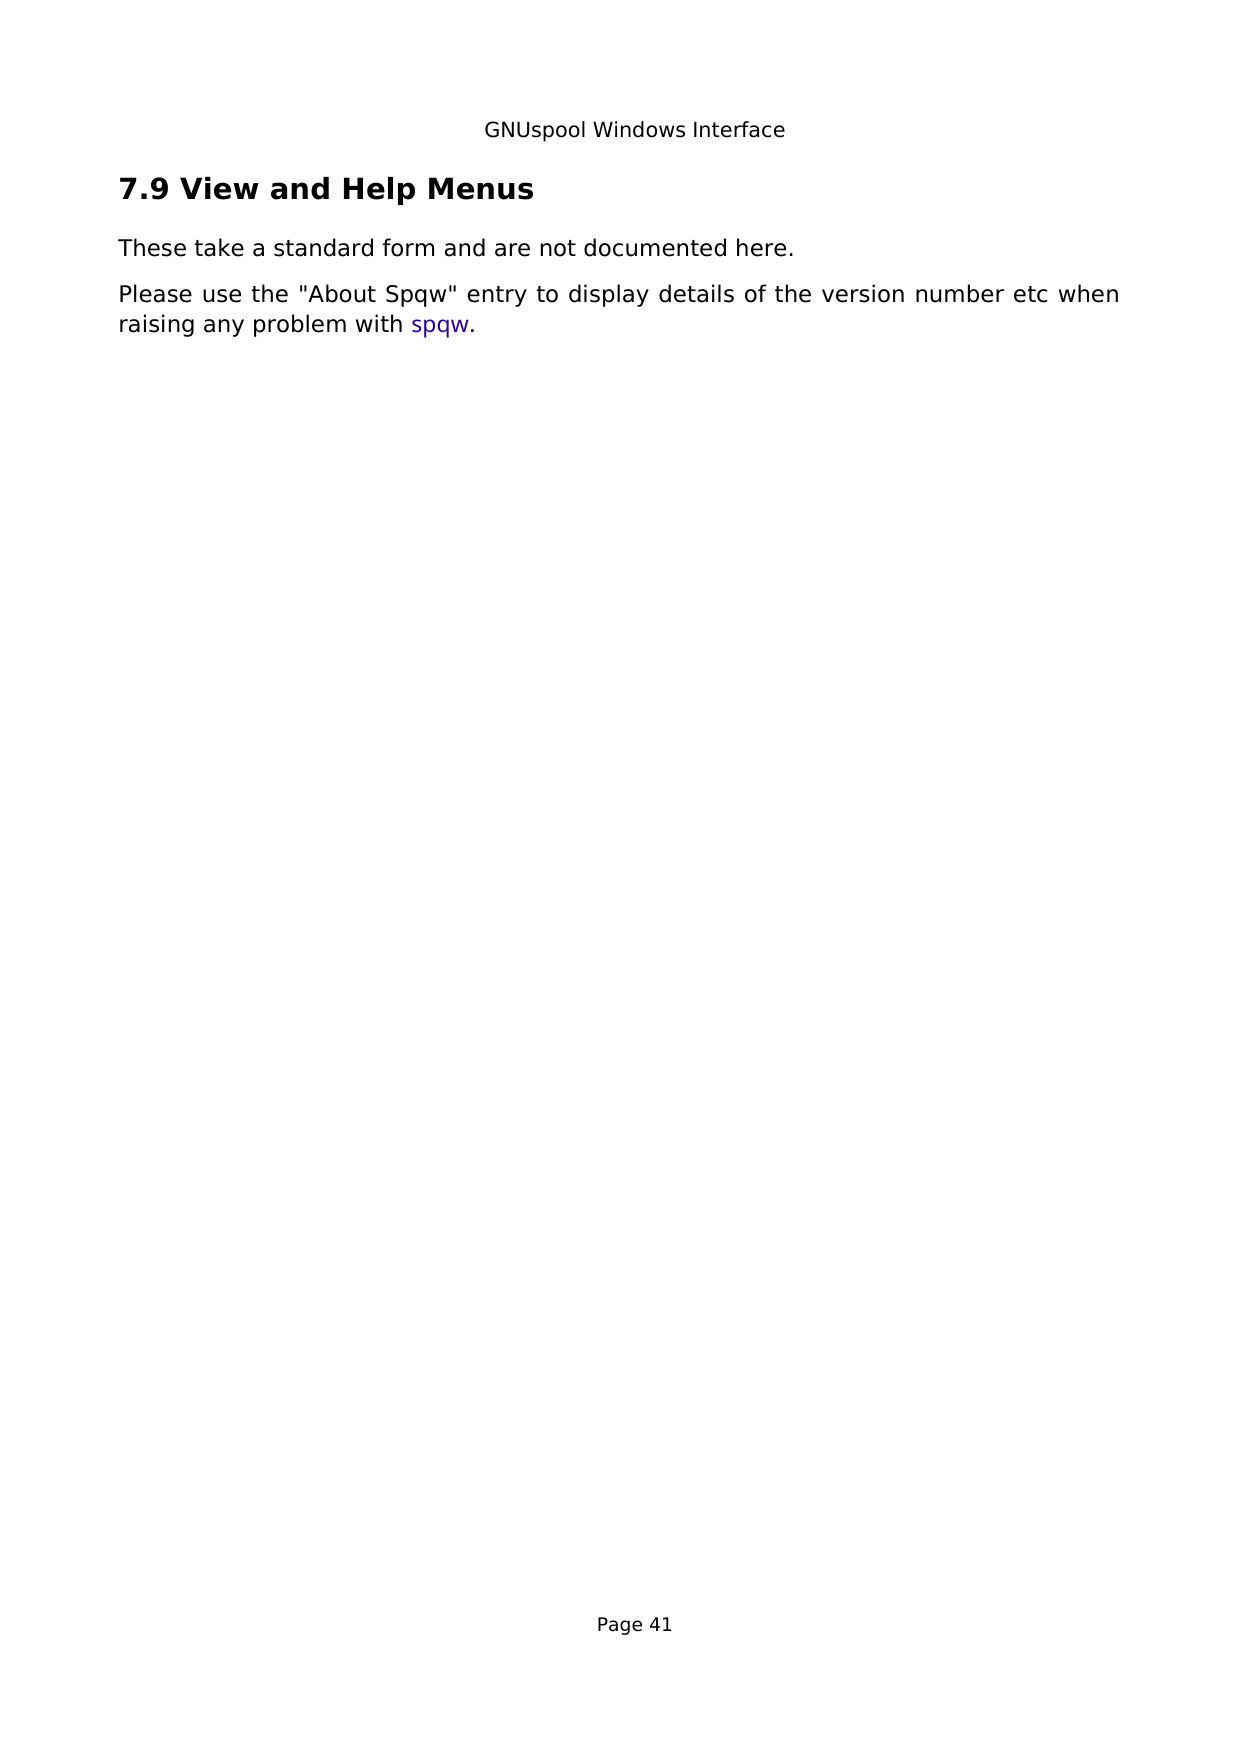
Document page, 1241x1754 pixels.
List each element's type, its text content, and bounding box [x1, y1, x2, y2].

subtitle View and Help Menus [118, 172, 1122, 206]
text These take a standard form and are not documented here. [118, 236, 1122, 262]
text Please use the "About Spqw" entry to display details of the version number etc when raising any problem with spqw. [118, 281, 1122, 339]
